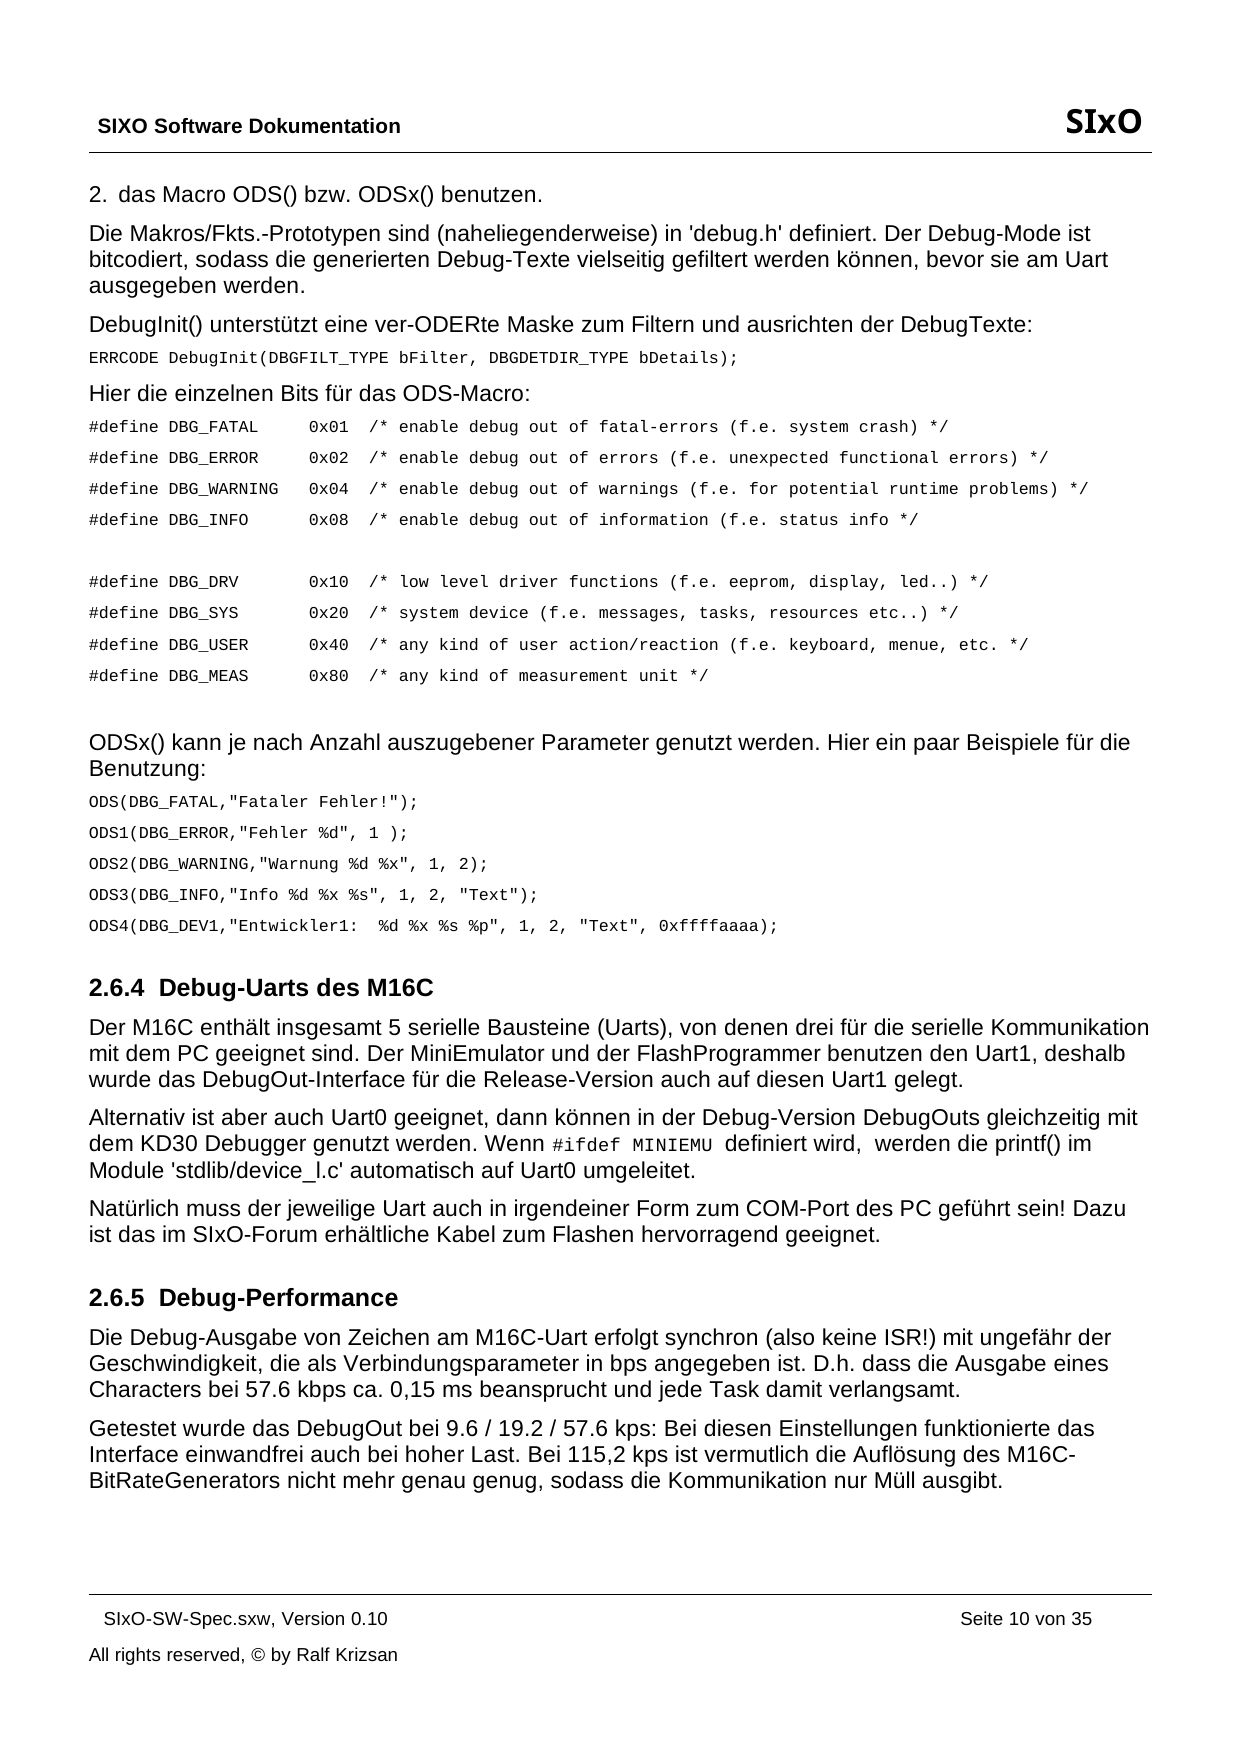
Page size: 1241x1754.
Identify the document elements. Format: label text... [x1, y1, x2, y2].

text Die Makros/Fkts.-Prototypen sind (naheliegenderweise) in 'debug.h' definiert. Der Debug-Mode ist bitcodiert, sodass die generierten Debug-Texte vielseitig gefiltert werden können, bevor sie am Uart ausgegeben werden. [88, 220, 1152, 298]
text #define DBG_SYS 0x20 /* system device (f.e. messages, tasks, resources etc..) */ [88, 605, 1152, 624]
text ODSx() kann je nach Anzahl auszugebener Parameter genutzt werden. Hier ein paar Beispiele für die Benutzung: [88, 729, 1152, 782]
text ODS(DBG_FATAL,"Fataler Fehler!"); [88, 794, 1152, 813]
text #define DBG_WARNING 0x04 /* enable debug out of warnings (f.e. for potential runtime problems) */ [88, 481, 1152, 500]
text #define DBG_USER 0x40 /* any kind of user action/reaction (f.e. keyboard, menue, etc. */ [88, 636, 1152, 655]
text #define DBG_DRV 0x10 /* low level driver functions (f.e. eeprom, display, led..) */ [88, 574, 1152, 593]
text DebugInit() unterstützt eine ver-ODERte Maske zum Filtern und ausrichten der DebugTexte: [88, 311, 1152, 337]
text Der M16C enthält insgesamt 5 serielle Bausteine (Uarts), von denen drei für die serielle Kommunikation mit dem PC geeignet sind. Der MiniEmulator und der FlashProgrammer benutzen den Uart1, deshalb wurde das DebugOut-Interface für die Release-Version auch auf diesen Uart1 gelegt. [88, 1014, 1152, 1092]
subtitle Debug-Performance [88, 1284, 1152, 1312]
text #define DBG_MEAS 0x80 /* any kind of measurement unit */ [88, 667, 1152, 686]
text ODS2(DBG_WARNING,"Warnung %d %x", 1, 2); [88, 856, 1152, 875]
text Natürlich muss der jeweilige Uart auch in irgendeiner Form zum COM-Port des PC geführt sein! Dazu ist das im SIxO-Forum erhältliche Kabel zum Flashen hervorragend geeignet. [88, 1196, 1152, 1248]
text ODS4(DBG_DEV1,"Entwickler1: %d %x %s %p", 1, 2, "Text", 0xffffaaaa); [88, 918, 1152, 937]
subtitle Debug-Uarts des M16C [88, 973, 1152, 1002]
text Die Debug-Ausgabe von Zeichen am M16C-Uart erfolgt synchron (also keine ISR!) mit ungefähr der Geschwindigkeit, die als Verbindungsparameter in bps angegeben ist. D.h. dass die Ausgabe eines Characters bei 57.6 kbps ca. 0,15 ms beansprucht und jede Task damit verlangsamt. [88, 1325, 1152, 1403]
text #define DBG_INFO 0x08 /* enable debug out of information (f.e. status info */ [88, 512, 1152, 531]
text ODS3(DBG_INFO,"Info %d %x %s", 1, 2, "Text"); [88, 887, 1152, 906]
text Alternativ ist aber auch Uart0 geeignet, dann können in der Debug-Version DebugOuts gleichzeitig mit dem KD30 Debugger genutzt werden. Wenn #ifdef MINIEMU definiert wird, werden die printf() im Module 'stdlib/device_l.c' automatisch auf Uart0 umgeleitet. [88, 1104, 1152, 1183]
list das Macro ODS() bzw. ODSx() benutzen. [88, 182, 1152, 208]
text #define DBG_ERROR 0x02 /* enable debug out of errors (f.e. unexpected functional errors) */ [88, 450, 1152, 469]
text ODS1(DBG_ERROR,"Fehler %d", 1 ); [88, 825, 1152, 844]
text Hier die einzelnen Bits für das ODS-Macro: [88, 381, 1152, 407]
text Getestet wurde das DebugOut bei 9.6 / 19.2 / 57.6 kps: Bei diesen Einstellungen funktionierte das Interface einwandfrei auch bei hoher Last. Bei 115,2 kps ist vermutlich die Auflösung des M16C-BitRateGenerators nicht mehr genau genug, sodass die Kommunikation nur Müll ausgibt. [88, 1415, 1152, 1493]
text ERRCODE DebugInit(DBGFILT_TYPE bFilter, DBGDETDIR_TYPE bDetails); [88, 349, 1152, 368]
text #define DBG_FATAL 0x01 /* enable debug out of fatal-errors (f.e. system crash) */ [88, 419, 1152, 438]
